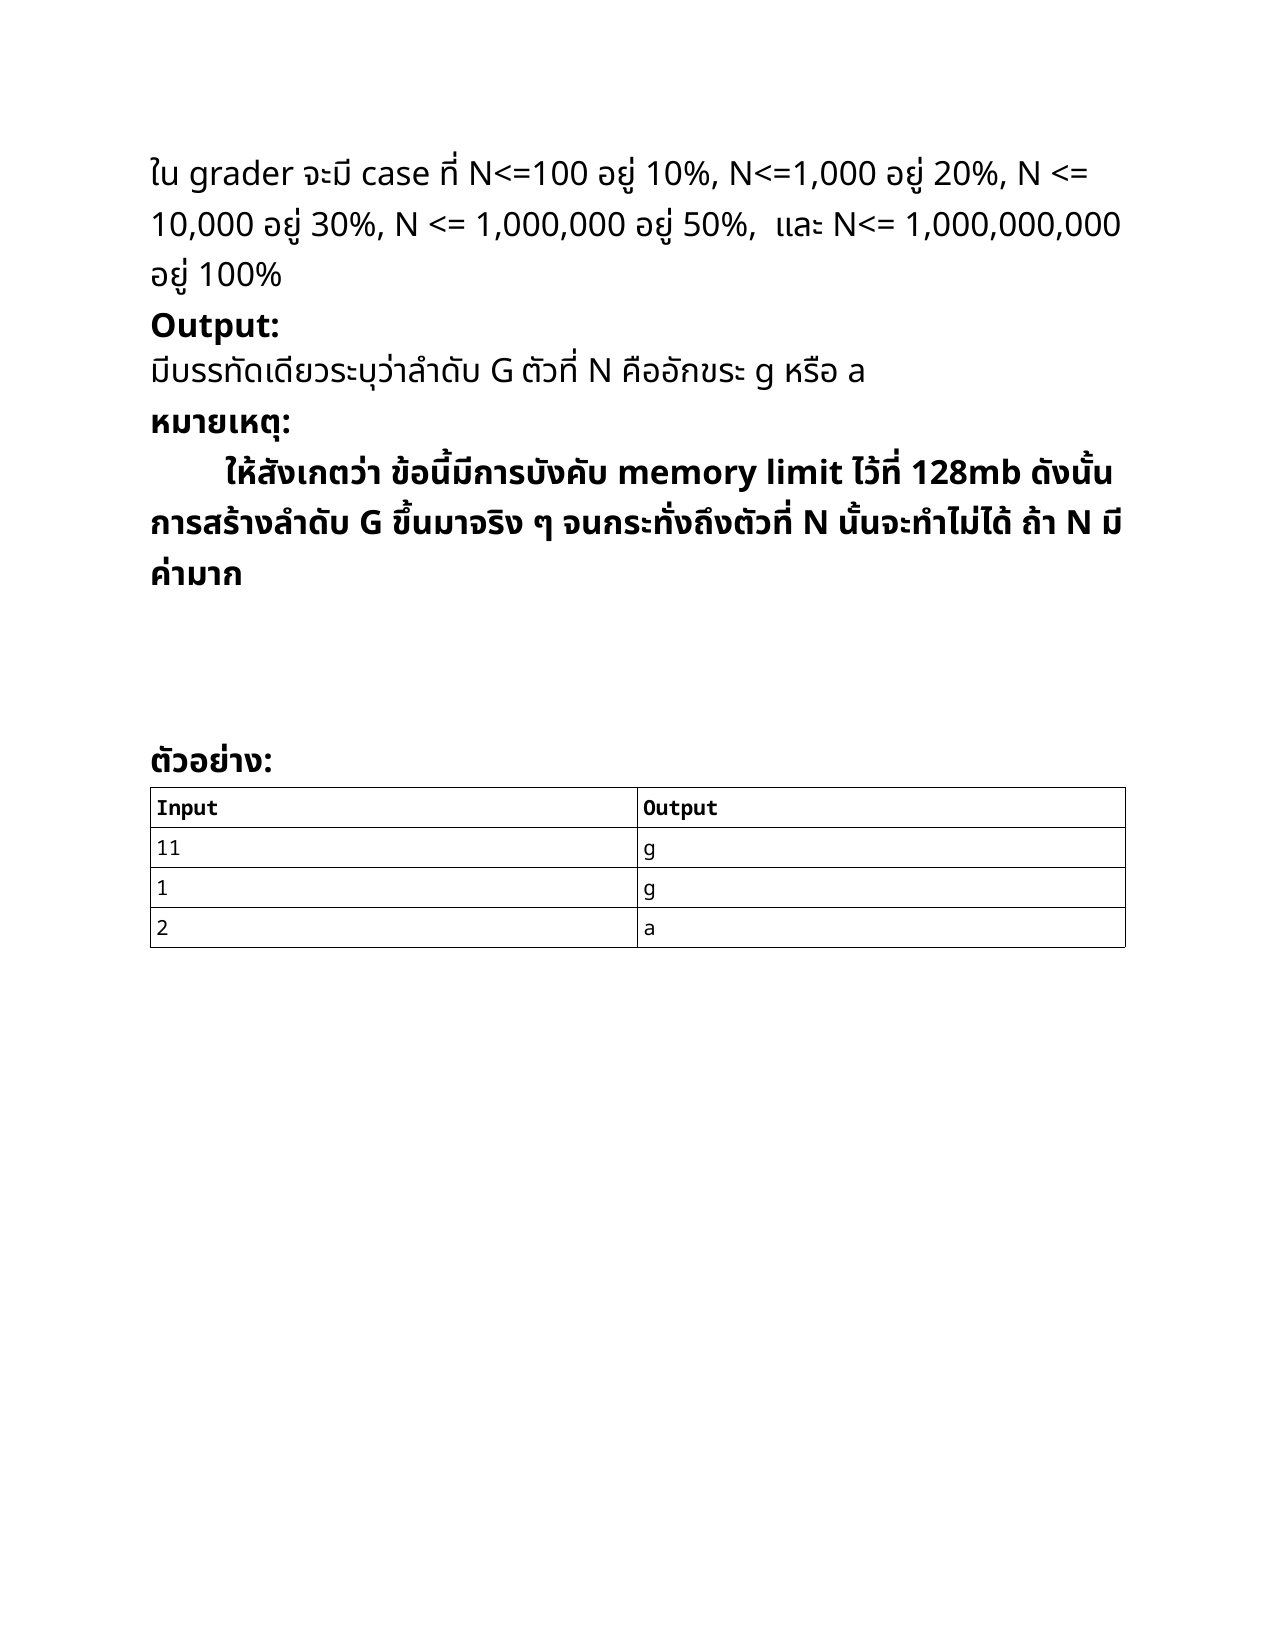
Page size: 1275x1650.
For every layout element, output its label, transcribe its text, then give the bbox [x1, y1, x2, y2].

table_cell 2 [151, 908, 637, 947]
text มีบรรทัดเดียวระบุว่าลำดับ Gตัวที่ N คืออักขระ g หรือ a [150, 347, 1125, 398]
table_cell g [638, 828, 1125, 867]
table_cell g [638, 868, 1125, 907]
table_header Output [638, 788, 1125, 827]
text Output: [150, 302, 1125, 347]
text ใน grader จะมี case ที่ N<=100 อยู่ 10%, N<=1,000 อยู่ 20%, N <= 10,000 อยู่ 30%, N <= 1,000,000 อยู่ 50%, และ N<= 1,000,000,000 อยู่ 100% [150, 150, 1125, 302]
text ให้สังเกตว่า ข้อนี้มีการบังคับ memory limit ไว้ที่ 128mb ดังนั้น การสร้างลำดับ G ขึ้นมาจริง ๆ จนกระทั่งถึงตัวที่ N นั้นจะทำไม่ได้ ถ้า N มีค่ามาก [150, 448, 1125, 600]
text ตัวอย่าง: [150, 736, 1125, 787]
table_header Input [151, 788, 637, 827]
table_cell a [638, 908, 1125, 947]
table_cell 11 [151, 828, 637, 867]
text หมายเหตุ: [150, 398, 1125, 448]
table_cell 1 [151, 868, 637, 907]
